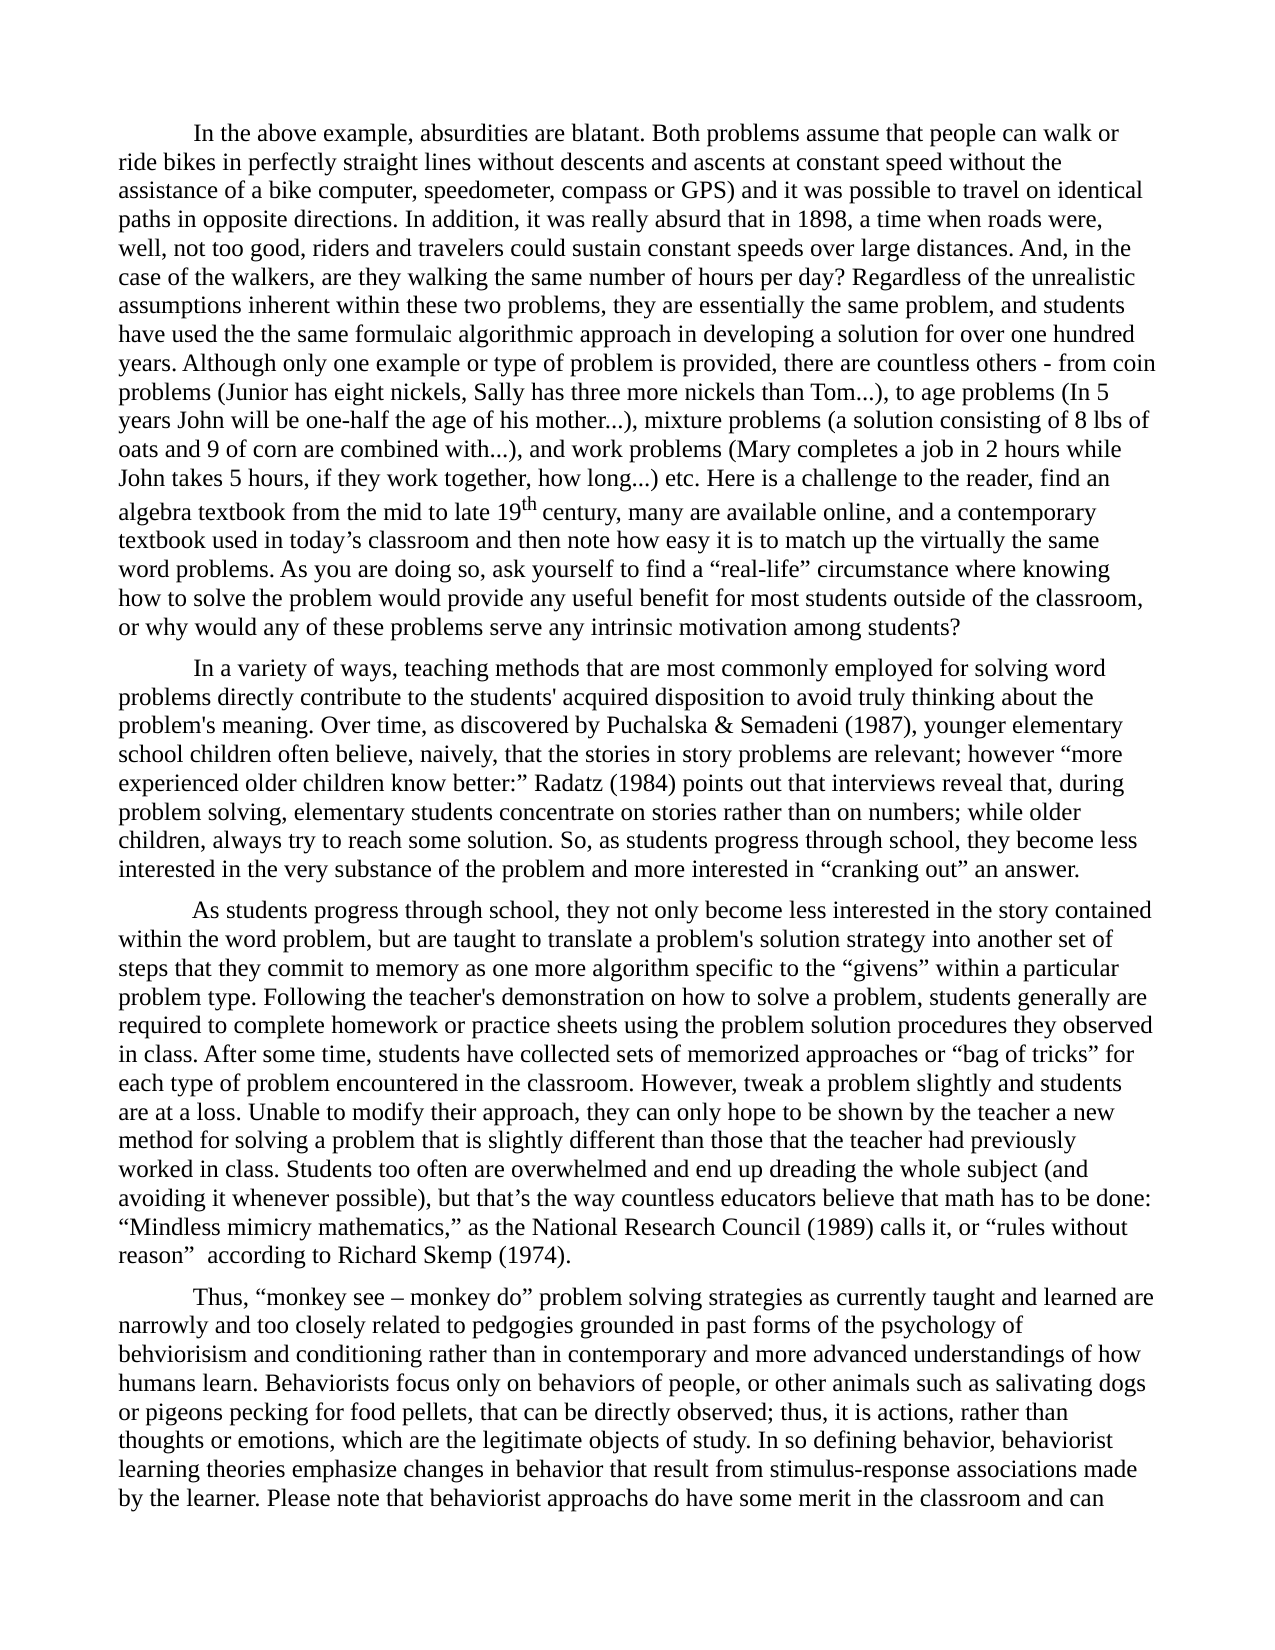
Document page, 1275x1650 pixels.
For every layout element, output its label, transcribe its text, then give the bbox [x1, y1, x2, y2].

text In a variety of ways, teaching methods that are most commonly employed for solving word problems directly contribute to the students' acquired disposition to avoid truly thinking about the problem's meaning. Over time, as discovered by Puchalska & Semadeni (1987), younger elementary school children often believe, naively, that the stories in story problems are relevant; however “more experienced older children know better:” Radatz (1984) points out that interviews reveal that, during problem solving, elementary students concentrate on stories rather than on numbers; while older children, always try to reach some solution. So, as students progress through school, they become less interested in the very substance of the problem and more interested in “cranking out” an answer. [118, 653, 1157, 883]
text In the above example, absurdities are blatant. Both problems assume that people can walk or ride bikes in perfectly straight lines without descents and ascents at constant speed without the assistance of a bike computer, speedometer, compass or GPS) and it was possible to travel on identical paths in opposite directions. In addition, it was really absurd that in 1898, a time when roads were, well, not too good, riders and travelers could sustain constant speeds over large distances. And, in the case of the walkers, are they walking the same number of hours per day? Regardless of the unrealistic assumptions inherent within these two problems, they are essentially the same problem, and students have used the the same formulaic algorithmic approach in developing a solution for over one hundred years. Although only one example or type of problem is provided, there are countless others - from coin problems (Junior has eight nickels, Sally has three more nickels than Tom...), to age problems (In 5 years John will be one-half the age of his mother...), mixture problems (a solution consisting of 8 lbs of oats and 9 of corn are combined with...), and work problems (Mary completes a job in 2 hours while John takes 5 hours, if they work together, how long...) etc. Here is a challenge to the reader, find an algebra textbook from the mid to late 19th century, many are available online, and a contemporary textbook used in today’s classroom and then note how easy it is to match up the virtually the same word problems. As you are doing so, ask yourself to find a “real-life” circumstance where knowing how to solve the problem would provide any useful benefit for most students outside of the classroom, or why would any of these problems serve any intrinsic motivation among students? [118, 118, 1157, 640]
text As students progress through school, they not only become less interested in the story contained within the word problem, but are taught to translate a problem's solution strategy into another set of steps that they commit to memory as one more algorithm specific to the “givens” within a particular problem type. Following the teacher's demonstration on how to solve a problem, students generally are required to complete homework or practice sheets using the problem solution procedures they observed in class. After some time, students have collected sets of memorized approaches or “bag of tricks” for each type of problem encountered in the classroom. However, tweak a problem slightly and students are at a loss. Unable to modify their approach, they can only hope to be shown by the teacher a new method for solving a problem that is slightly different than those that the teacher had previously worked in class. Students too often are overwhelmed and end up dreading the whole subject (and avoiding it whenever possible), but that’s the way countless educators believe that math has to be done: “Mindless mimicry mathematics,” as the National Research Council (1989) calls it, or “rules without reason” according to Richard Skemp (1974). [118, 895, 1157, 1269]
text Thus, “monkey see – monkey do” problem solving strategies as currently taught and learned are narrowly and too closely related to pedgogies grounded in past forms of the psychology of behviorisism and conditioning rather than in contemporary and more advanced understandings of how humans learn. Behaviorists focus only on behaviors of people, or other animals such as salivating dogs or pigeons pecking for food pellets, that can be directly observed; thus, it is actions, rather than thoughts or emotions, which are the legitimate objects of study. In so defining behavior, behaviorist learning theories emphasize changes in behavior that result from stimulus-response associations made by the learner. Please note that behaviorist approachs do have some merit in the classroom and can [118, 1282, 1157, 1512]
